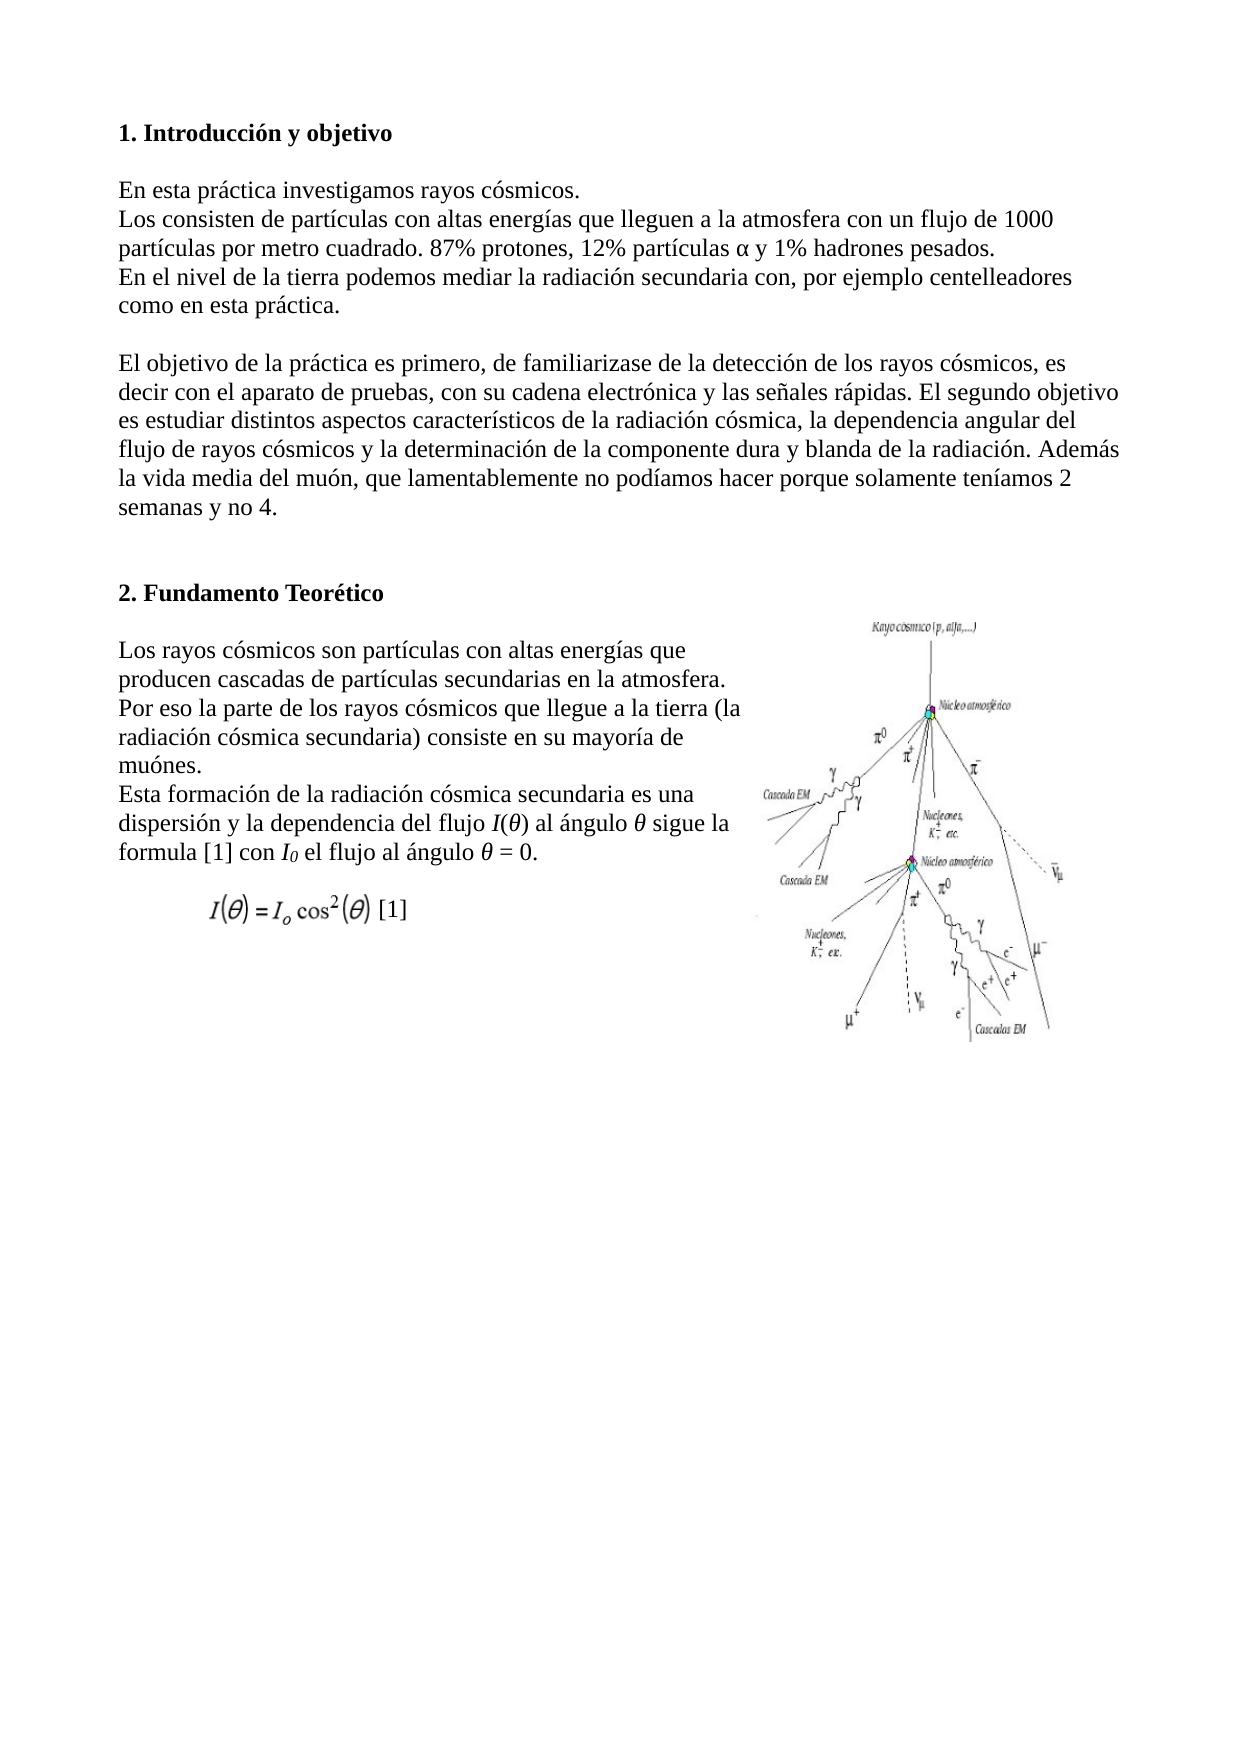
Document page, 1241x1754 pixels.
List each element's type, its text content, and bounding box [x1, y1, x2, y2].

text En esta práctica investigamos rayos cósmicos. [118, 176, 1122, 204]
list Fundamento Teorético [118, 578, 1122, 607]
text En el nivel de la tierra podemos mediar la radiación secundaria con, por ejemplo centelleadores como en esta práctica. [118, 262, 1122, 319]
text [118, 894, 202, 923]
text El objetivo de la práctica es primero, de familiarizase de la detección de los rayos cósmicos, es decir con el aparato de pruebas, con su cadena electrónica y las señales rápidas. El segundo objetivo es estudiar distintos aspectos característicos de la radiación cósmica, la dependencia angular del flujo de rayos cósmicos y la determinación de la componente dura y blanda de la radiación. Además la vida media del muón, que lamentablemente no podíamos hacer porque solamente teníamos 2 semanas y no 4. [118, 348, 1122, 521]
list Introducción y objetivo [118, 118, 1122, 147]
text Esta formación de la radiación cósmica secundaria es una dispersión y la dependencia del flujo I(θ) al ángulo θ sigue la formula [1] con I0 el flujo al ángulo θ = 0. [118, 779, 743, 866]
text Los rayos cósmicos son partículas con altas energías que producen cascadas de partículas secundarias en la atmosfera. Por eso la parte de los rayos cósmicos que llegue a la tierra (la radiación cósmica secundaria) consiste en su mayoría de muónes. [118, 636, 743, 779]
text [1] [379, 894, 743, 923]
text Los consisten de partículas con altas energías que lleguen a la atmosfera con un flujo de 1000 partículas por metro cuadrado. 87% protones, 12% partículas α y 1% hadrones pesados. [118, 204, 1122, 262]
